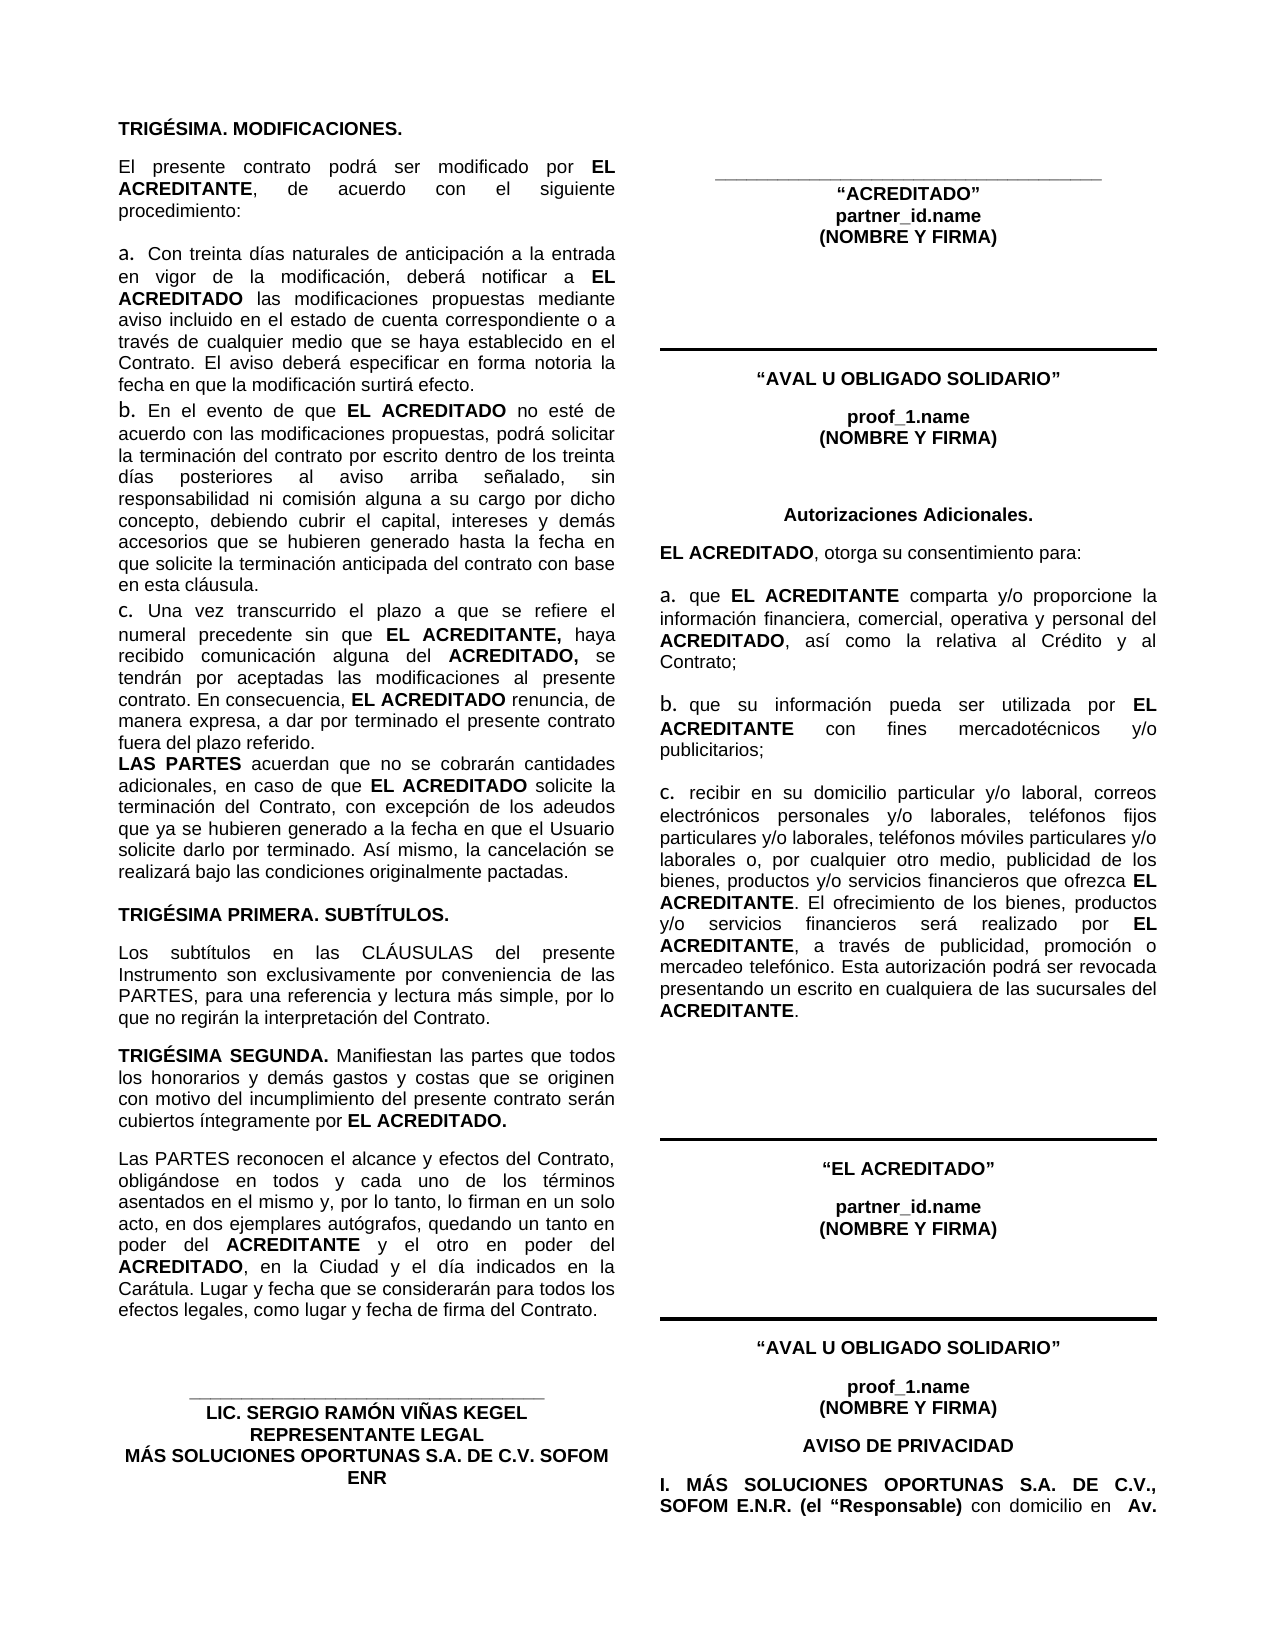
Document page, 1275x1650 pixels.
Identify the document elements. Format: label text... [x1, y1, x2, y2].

text AVISO DE PRIVACIDAD [659, 1435, 1157, 1457]
text (NOMBRE Y FIRMA) [659, 427, 1157, 449]
text (NOMBRE Y FIRMA) [659, 1217, 1157, 1239]
text Las PARTES reconocen el alcance y efectos del Contrato, obligándose en todos y cada uno de los términos asentados en el mismo y, por lo tanto, lo firman en un solo acto, en dos ejemplares autógrafos, quedando un tanto en poder del ACREDITANTE y el otro en poder del ACREDITADO, en la Ciudad y el día indicados en la Carátula. Lugar y fecha que se considerarán para todos los efectos legales, como lugar y fecha de firma del Contrato. [118, 1148, 615, 1321]
list Con treinta días naturales de anticipación a la entrada en vigor de la modificación, deberá notificar a EL ACREDITADO las modificaciones propuestas mediante aviso incluido en el estado de cuenta correspondiente o a través de cualquier medio que se haya establecido en el Contrato. El aviso deberá especificar en forma notoria la fecha en que la modificación surtirá efecto. [118, 238, 615, 395]
text __________________________________ [118, 1380, 615, 1402]
text partner_id.name [659, 1196, 1157, 1217]
text “EL ACREDITADO” [659, 1157, 1157, 1179]
text proof_1.name [659, 1375, 1157, 1397]
text EL ACREDITADO, otorga su consentimiento para: [659, 542, 1157, 563]
text El presente contrato podrá ser modificado por EL ACREDITANTE, de acuerdo con el siguiente procedimiento: [118, 156, 615, 221]
text (NOMBRE Y FIRMA) [659, 1397, 1157, 1418]
text I. MÁS SOLUCIONES OPORTUNAS S.A. DE C.V., SOFOM E.N.R. (el “Responsable) con domicilio en Av. [659, 1473, 1157, 1517]
list que su información pueda ser utilizada por EL ACREDITANTE con fines mercadotécnicos y/o publicitarios; [659, 689, 1157, 761]
list recibir en su domicilio particular y/o laboral, correos electrónicos personales y/o laborales, teléfonos fijos particulares y/o laborales, teléfonos móviles particulares y/o laborales o, por cualquier otro medio, publicidad de los bienes, productos y/o servicios financieros que ofrezca EL ACREDITANTE. El ofrecimiento de los bienes, productos y/o servicios financieros será realizado por EL ACREDITANTE, a través de publicidad, promoción o mercadeo telefónico. Esta autorización podrá ser revocada presentando un escrito en cualquiera de las sucursales del ACREDITANTE. [659, 777, 1157, 1021]
text MÁS SOLUCIONES OPORTUNAS S.A. DE C.V. SOFOM ENR [118, 1445, 615, 1488]
text TRIGÉSIMA PRIMERA. SUBTÍTULOS. [118, 904, 615, 926]
text _____________________________________ [659, 161, 1157, 183]
text Autorizaciones Adicionales. [659, 504, 1157, 525]
list Una vez transcurrido el plazo a que se refiere el numeral precedente sin que EL ACREDITANTE, haya recibido comunicación alguna del ACREDITADO, se tendrán por aceptadas las modificaciones al presente contrato. En consecuencia, EL ACREDITADO renuncia, de manera expresa, a dar por terminado el presente contrato fuera del plazo referido. [118, 596, 615, 753]
list En el evento de que EL ACREDITADO no esté de acuerdo con las modificaciones propuestas, podrá solicitar la terminación del contrato por escrito dentro de los treinta días posteriores al aviso arriba señalado, sin responsabilidad ni comisión alguna a su cargo por dicho concepto, debiendo cubrir el capital, intereses y demás accesorios que se hubieren generado hasta la fecha en que solicite la terminación anticipada del contrato con base en esta cláusula. [118, 395, 615, 596]
text LAS PARTES acuerdan que no se cobrarán cantidades adicionales, en caso de que EL ACREDITADO solicite la terminación del Contrato, con excepción de los adeudos que ya se hubieren generado a la fecha en que el Usuario solicite darlo por terminado. Así mismo, la cancelación se realizará bajo las condiciones originalmente pactadas. [118, 753, 615, 882]
text (NOMBRE Y FIRMA) [659, 226, 1157, 247]
text “AVAL U OBLIGADO SOLIDARIO” [659, 367, 1157, 389]
text “AVAL U OBLIGADO SOLIDARIO” [659, 1337, 1157, 1359]
text TRIGÉSIMA. MODIFICACIONES. [118, 118, 615, 140]
text TRIGÉSIMA SEGUNDA. Manifiestan las partes que todos los honorarios y demás gastos y costas que se originen con motivo del incumplimiento del presente contrato serán cubiertos íntegramente por EL ACREDITADO. [118, 1045, 615, 1131]
text Los subtítulos en las CLÁUSULAS del presente Instrumento son exclusivamente por conveniencia de las PARTES, para una referencia y lectura más simple, por lo que no regirán la interpretación del Contrato. [118, 942, 615, 1028]
text “ACREDITADO” [659, 183, 1157, 204]
text LIC. SERGIO RAMÓN VIÑAS KEGEL [118, 1402, 615, 1423]
list que EL ACREDITANTE comparta y/o proporcione la información financiera, comercial, operativa y personal del ACREDITADO, así como la relativa al Crédito y al Contrato; [659, 580, 1157, 673]
text partner_id.name [659, 204, 1157, 226]
text REPRESENTANTE LEGAL [118, 1423, 615, 1445]
text proof_1.name [659, 406, 1157, 427]
